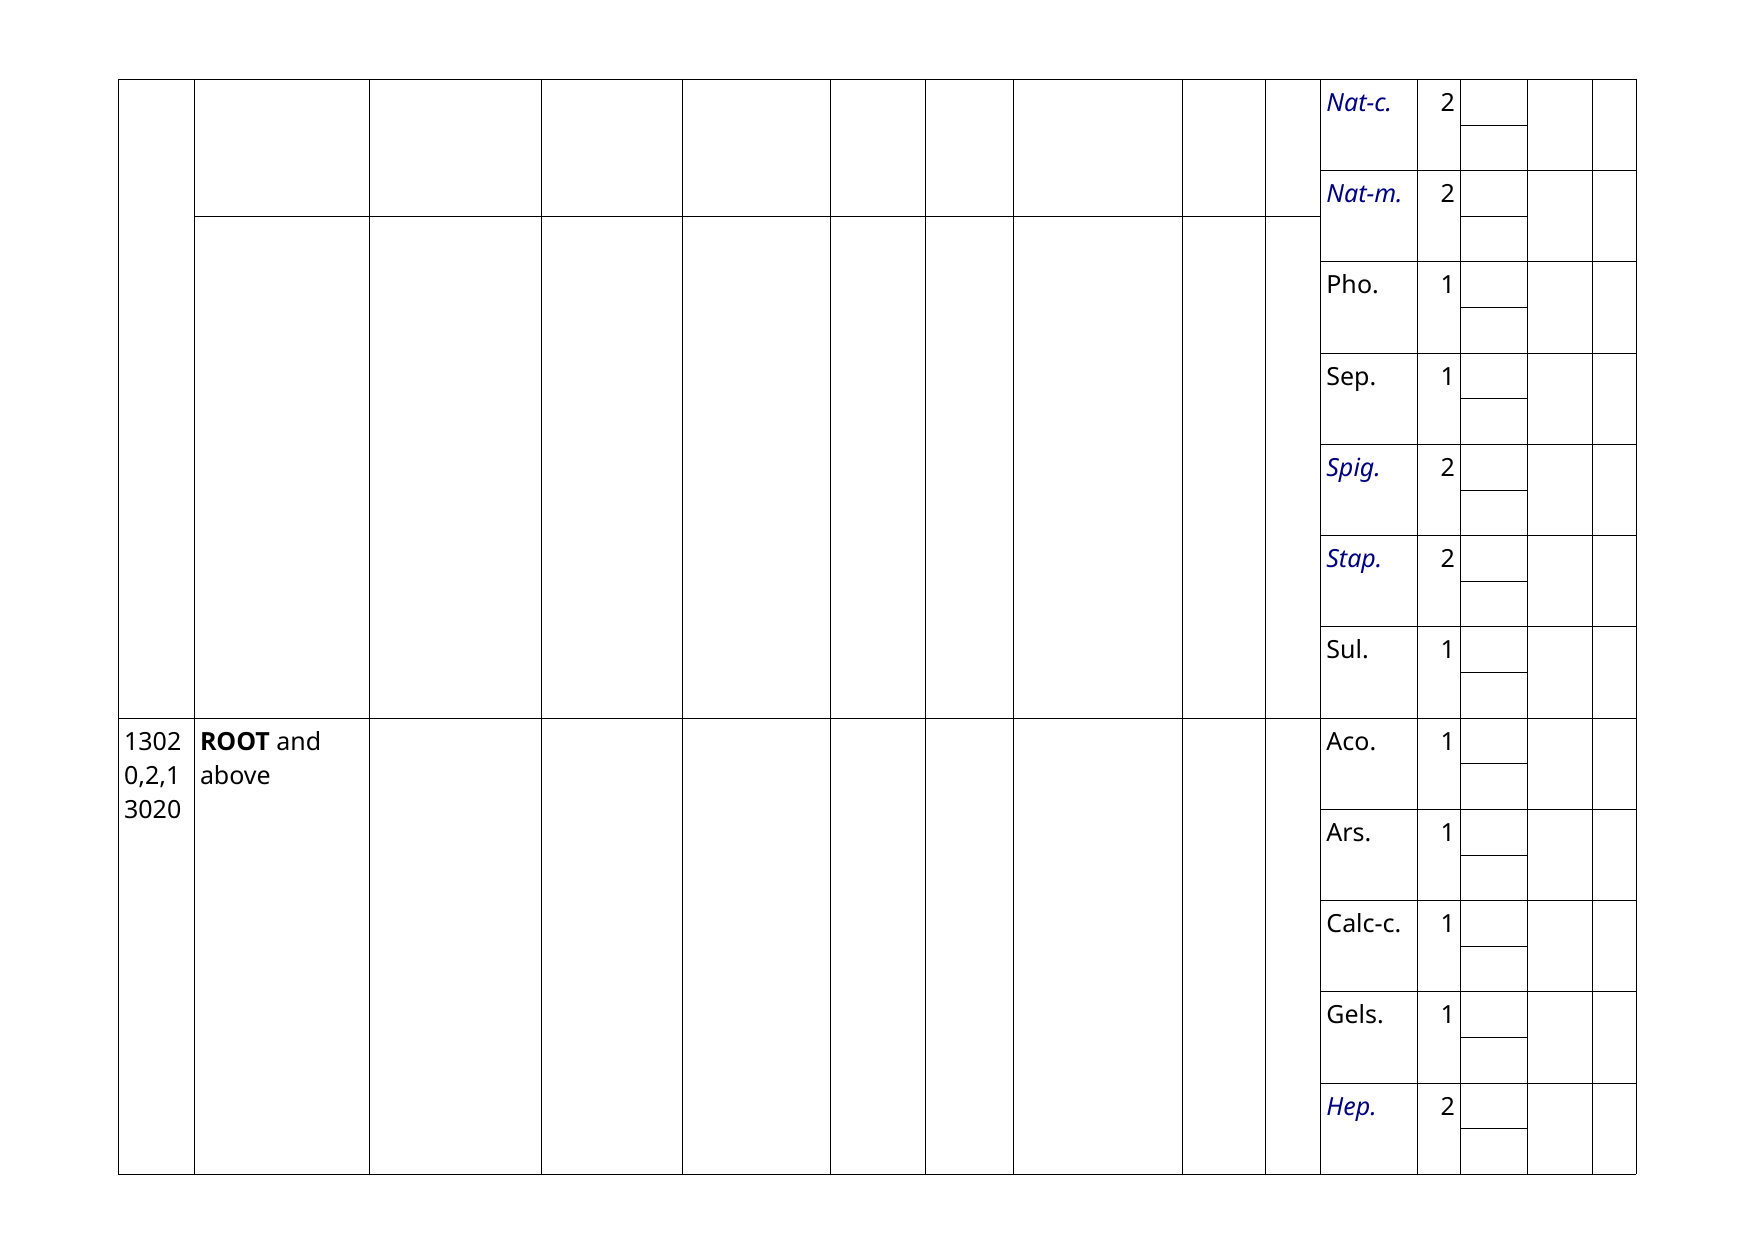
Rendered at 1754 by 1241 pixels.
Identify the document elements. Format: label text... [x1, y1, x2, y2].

table_cell Nat-c. [1321, 80, 1417, 170]
table_cell [1183, 719, 1265, 1174]
table_cell [1461, 536, 1527, 581]
table_cell [1528, 171, 1592, 261]
table_cell [683, 217, 830, 718]
table_cell [1528, 445, 1592, 535]
table_cell [1461, 399, 1527, 444]
table_cell [1014, 217, 1182, 718]
table_cell [1461, 217, 1527, 261]
table_cell [1528, 80, 1592, 170]
table_cell [1461, 582, 1527, 626]
table_cell [1266, 80, 1320, 216]
table_cell [831, 217, 925, 718]
table_cell 1 [1418, 810, 1460, 900]
table_cell [1461, 627, 1527, 672]
table_cell 1 [1418, 354, 1460, 444]
table_cell [1528, 627, 1592, 718]
table_cell [1461, 947, 1527, 991]
table_cell [1183, 80, 1265, 216]
table_cell [195, 80, 369, 216]
table_cell [1528, 536, 1592, 626]
table_cell [1593, 719, 1636, 809]
table_cell [1593, 354, 1636, 444]
table_cell [370, 217, 541, 718]
table_cell [370, 80, 541, 216]
table_cell [1593, 171, 1636, 261]
table_cell [683, 80, 830, 216]
table_cell 2 [1418, 171, 1460, 261]
table_cell Spig. [1321, 445, 1417, 535]
table_cell [1461, 856, 1527, 900]
table_cell [1593, 536, 1636, 626]
table_cell [1593, 810, 1636, 900]
table_cell [1528, 719, 1592, 809]
table_cell [1461, 354, 1527, 398]
table_cell [1528, 354, 1592, 444]
table_cell [542, 80, 682, 216]
table_cell [1461, 810, 1527, 854]
table_cell [1528, 1084, 1592, 1174]
table_cell [831, 719, 925, 1174]
table_cell [1461, 445, 1527, 489]
table_cell [1593, 627, 1636, 718]
table_cell [1266, 217, 1320, 718]
table_cell [926, 719, 1013, 1174]
table_cell [1461, 308, 1527, 353]
table_cell Hep. [1321, 1084, 1417, 1174]
table_cell 2 [1418, 445, 1460, 535]
table_cell [1461, 171, 1527, 216]
table_cell Pho. [1321, 262, 1417, 353]
table_cell 1 [1418, 992, 1460, 1083]
table_cell Nat-m. [1321, 171, 1417, 261]
table_cell Gels. [1321, 992, 1417, 1083]
table_cell [1593, 992, 1636, 1083]
table_cell [119, 80, 194, 718]
table_cell [1266, 719, 1320, 1174]
table_cell [1528, 262, 1592, 353]
table_cell [1014, 719, 1182, 1174]
table_cell Stap. [1321, 536, 1417, 626]
table_cell 1 [1418, 719, 1460, 809]
table_cell 13020,2,13020 [119, 719, 194, 1174]
table_cell Calc-c. [1321, 901, 1417, 991]
table_cell 1 [1418, 262, 1460, 353]
table_cell [1461, 491, 1527, 535]
table_cell [1461, 992, 1527, 1037]
table_cell [1528, 901, 1592, 991]
table_cell [542, 719, 682, 1174]
table_cell 1 [1418, 901, 1460, 991]
table_cell [1014, 80, 1182, 216]
table_cell [1593, 445, 1636, 535]
table_cell [1593, 901, 1636, 991]
table_cell [195, 217, 369, 718]
table_cell [1461, 126, 1527, 170]
table_cell 2 [1418, 80, 1460, 170]
table_cell [1593, 262, 1636, 353]
table_cell [1528, 992, 1592, 1083]
table_cell Aco. [1321, 719, 1417, 809]
table_cell [1461, 1084, 1527, 1128]
table_cell Sep. [1321, 354, 1417, 444]
table_cell [1461, 764, 1527, 809]
table_cell 1 [1418, 627, 1460, 718]
table_cell [542, 217, 682, 718]
table_cell 2 [1418, 1084, 1460, 1174]
table_cell [831, 80, 925, 216]
table_cell Sul. [1321, 627, 1417, 718]
table_cell Ars. [1321, 810, 1417, 900]
table_cell [926, 80, 1013, 216]
table_cell [1593, 80, 1636, 170]
table_cell [1461, 719, 1527, 763]
table_cell [370, 719, 541, 1174]
table_cell [1461, 673, 1527, 718]
table_cell 2 [1418, 536, 1460, 626]
table_cell [1528, 810, 1592, 900]
table_cell [1461, 1038, 1527, 1083]
table_cell [1183, 217, 1265, 718]
table_cell [1461, 80, 1527, 124]
table_cell [683, 719, 830, 1174]
table_cell root and above [195, 719, 369, 1174]
table_cell [1593, 1084, 1636, 1174]
table_cell [926, 217, 1013, 718]
table_cell [1461, 262, 1527, 307]
table_cell [1461, 1129, 1527, 1174]
table_cell [1461, 901, 1527, 946]
